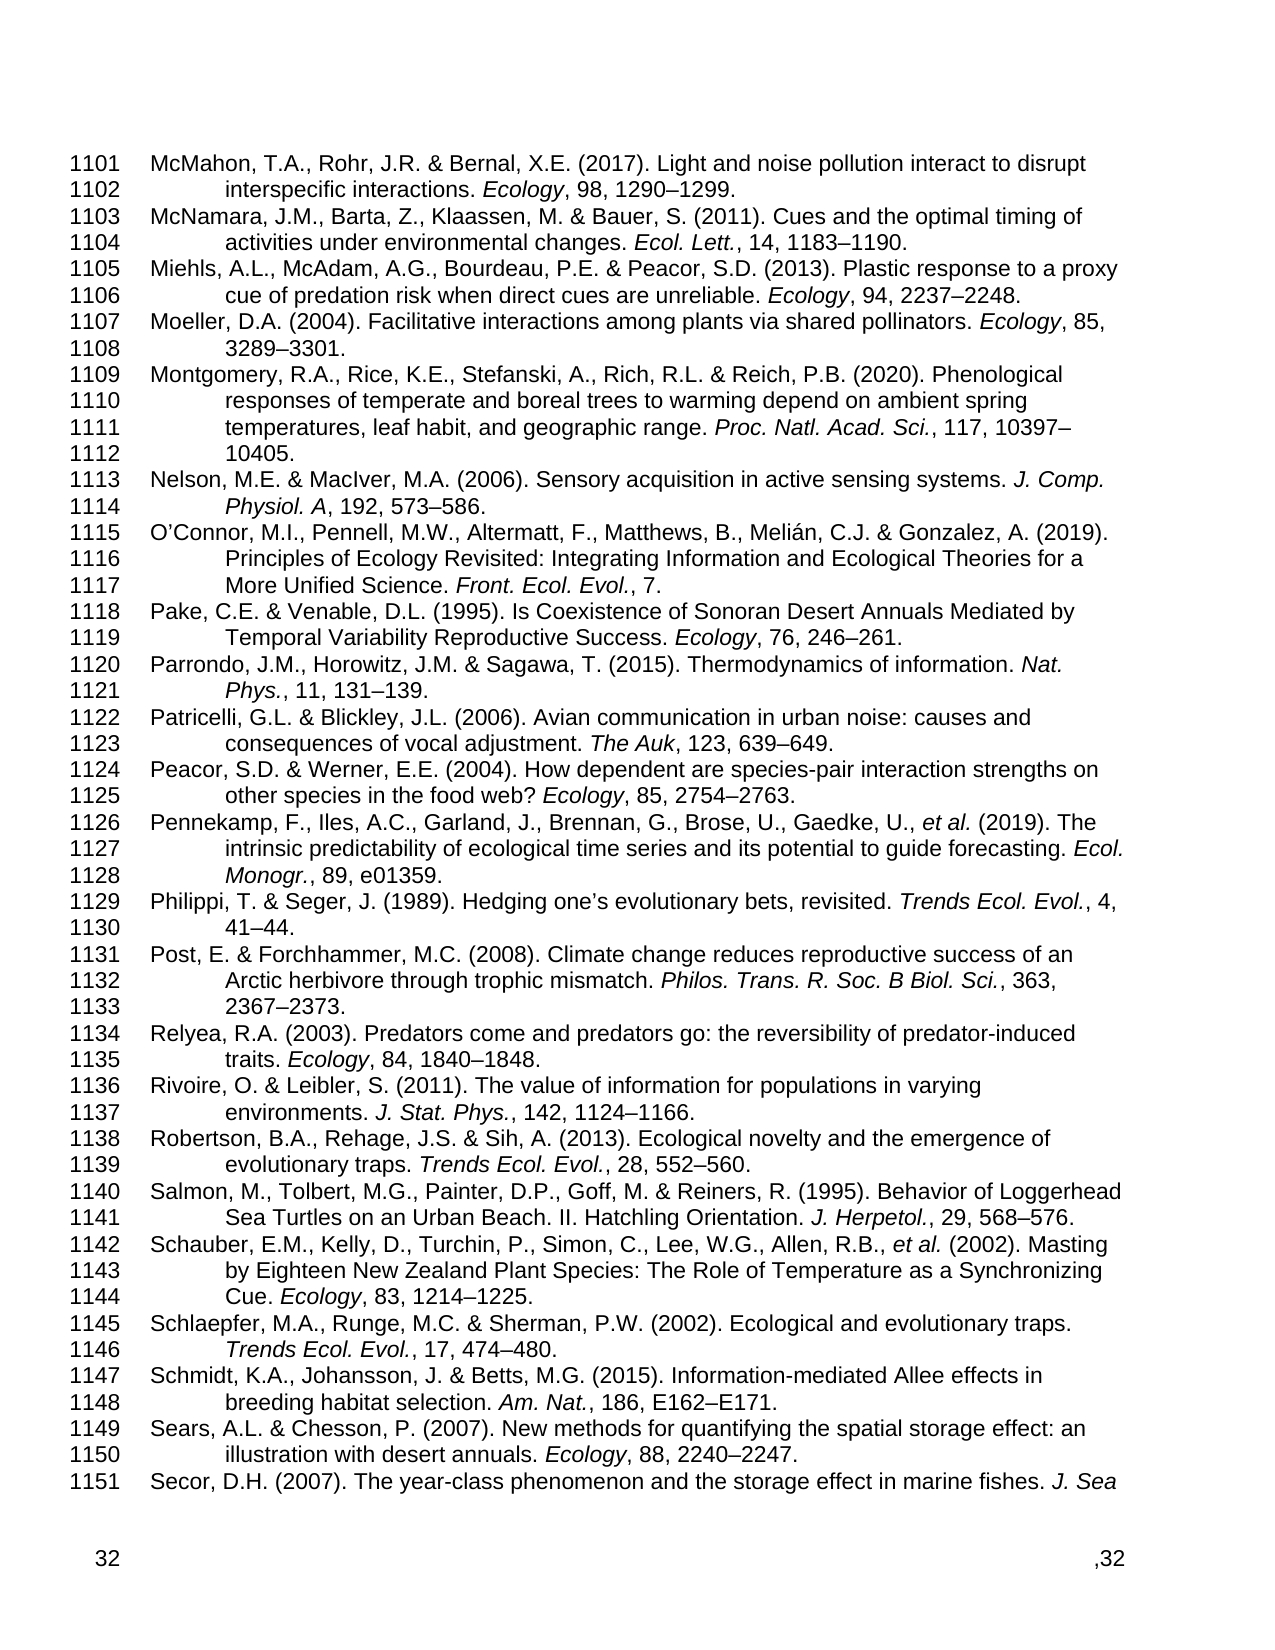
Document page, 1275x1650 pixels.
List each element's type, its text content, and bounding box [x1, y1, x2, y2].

text Salmon, M., Tolbert, M.G., Painter, D.P., Goff, M. & Reiners, R. (1995). Behavior of Loggerhead Sea Turtles on an Urban Beach. II. Hatchling Orientation. J. Herpetol., 29, 568–576. [150, 1178, 1125, 1231]
text Secor, D.H. (2007). The year-class phenomenon and the storage effect in marine fishes. J. Sea [150, 1468, 1125, 1494]
text Post, E. & Forchhammer, M.C. (2008). Climate change reduces reproductive success of an Arctic herbivore through trophic mismatch. Philos. Trans. R. Soc. B Biol. Sci., 363, 2367–2373. [150, 941, 1125, 1020]
text O’Connor, M.I., Pennell, M.W., Altermatt, F., Matthews, B., Melián, C.J. & Gonzalez, A. (2019). Principles of Ecology Revisited: Integrating Information and Ecological Theories for a More Unified Science. Front. Ecol. Evol., 7. [150, 519, 1125, 598]
text Moeller, D.A. (2004). Facilitative interactions among plants via shared pollinators. Ecology, 85, 3289–3301. [150, 308, 1125, 361]
text Pake, C.E. & Venable, D.L. (1995). Is Coexistence of Sonoran Desert Annuals Mediated by Temporal Variability Reproductive Success. Ecology, 76, 246–261. [150, 598, 1125, 651]
text Montgomery, R.A., Rice, K.E., Stefanski, A., Rich, R.L. & Reich, P.B. (2020). Phenological responses of temperate and boreal trees to warming depend on ambient spring temperatures, leaf habit, and geographic range. Proc. Natl. Acad. Sci., 117, 10397–10405. [150, 361, 1125, 466]
text Miehls, A.L., McAdam, A.G., Bourdeau, P.E. & Peacor, S.D. (2013). Plastic response to a proxy cue of predation risk when direct cues are unreliable. Ecology, 94, 2237–2248. [150, 255, 1125, 308]
text Robertson, B.A., Rehage, J.S. & Sih, A. (2013). Ecological novelty and the emergence of evolutionary traps. Trends Ecol. Evol., 28, 552–560. [150, 1125, 1125, 1178]
text Parrondo, J.M., Horowitz, J.M. & Sagawa, T. (2015). Thermodynamics of information. Nat. Phys., 11, 131–139. [150, 651, 1125, 703]
text Pennekamp, F., Iles, A.C., Garland, J., Brennan, G., Brose, U., Gaedke, U., et al. (2019). The intrinsic predictability of ecological time series and its potential to guide forecasting. Ecol. Monogr., 89, e01359. [150, 809, 1125, 888]
text Schauber, E.M., Kelly, D., Turchin, P., Simon, C., Lee, W.G., Allen, R.B., et al. (2002). Masting by Eighteen New Zealand Plant Species: The Role of Temperature as a Synchronizing Cue. Ecology, 83, 1214–1225. [150, 1231, 1125, 1309]
text Rivoire, O. & Leibler, S. (2011). The value of information for populations in varying environments. J. Stat. Phys., 142, 1124–1166. [150, 1072, 1125, 1125]
text Schlaepfer, M.A., Runge, M.C. & Sherman, P.W. (2002). Ecological and evolutionary traps. Trends Ecol. Evol., 17, 474–480. [150, 1309, 1125, 1362]
text McNamara, J.M., Barta, Z., Klaassen, M. & Bauer, S. (2011). Cues and the optimal timing of activities under environmental changes. Ecol. Lett., 14, 1183–1190. [150, 203, 1125, 255]
text Sears, A.L. & Chesson, P. (2007). New methods for quantifying the spatial storage effect: an illustration with desert annuals. Ecology, 88, 2240–2247. [150, 1415, 1125, 1468]
text Relyea, R.A. (2003). Predators come and predators go: the reversibility of predator-induced traits. Ecology, 84, 1840–1848. [150, 1020, 1125, 1072]
text McMahon, T.A., Rohr, J.R. & Bernal, X.E. (2017). Light and noise pollution interact to disrupt interspecific interactions. Ecology, 98, 1290–1299. [150, 150, 1125, 203]
text Nelson, M.E. & MacIver, M.A. (2006). Sensory acquisition in active sensing systems. J. Comp. Physiol. A, 192, 573–586. [150, 466, 1125, 519]
text Patricelli, G.L. & Blickley, J.L. (2006). Avian communication in urban noise: causes and consequences of vocal adjustment. The Auk, 123, 639–649. [150, 703, 1125, 756]
text Schmidt, K.A., Johansson, J. & Betts, M.G. (2015). Information-mediated Allee effects in breeding habitat selection. Am. Nat., 186, E162–E171. [150, 1362, 1125, 1415]
text Peacor, S.D. & Werner, E.E. (2004). How dependent are species-pair interaction strengths on other species in the food web? Ecology, 85, 2754–2763. [150, 756, 1125, 809]
text Philippi, T. & Seger, J. (1989). Hedging one’s evolutionary bets, revisited. Trends Ecol. Evol., 4, 41–44. [150, 888, 1125, 941]
